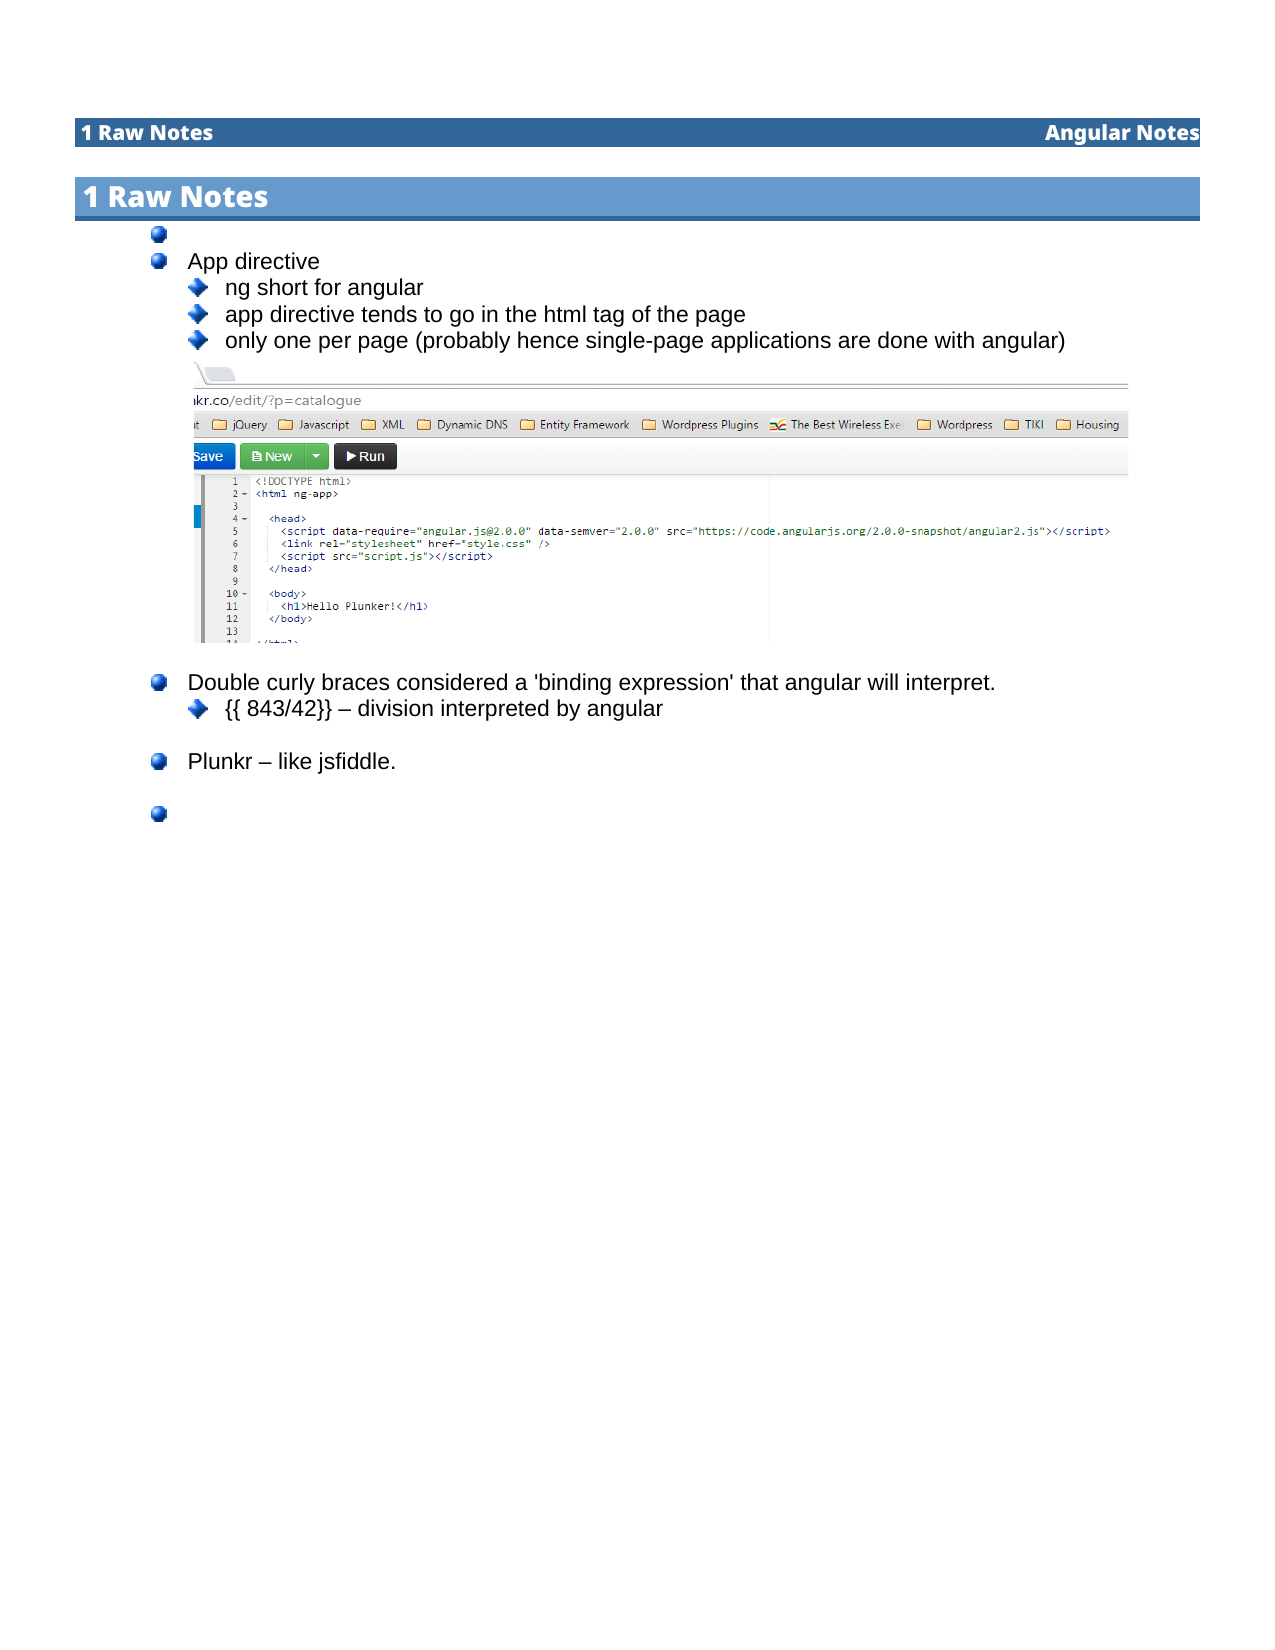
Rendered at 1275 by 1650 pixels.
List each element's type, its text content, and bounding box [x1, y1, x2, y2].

picture [151, 253, 167, 269]
list App directive [150, 248, 1200, 274]
list Double curly braces considered a 'binding expression' that angular will interpret. [150, 669, 1200, 695]
subtitle Raw Notes [75, 177, 1200, 216]
list Plunkr – like jsfiddle. [150, 748, 1200, 774]
picture [151, 806, 167, 822]
list only one per page (probably hence single-page applications are done with angular) [187, 327, 1200, 353]
picture [188, 330, 208, 350]
picture [188, 278, 208, 297]
picture [151, 674, 167, 691]
picture [151, 226, 167, 243]
list app directive tends to go in the html tag of the page [187, 301, 1200, 327]
picture [188, 699, 208, 719]
list ng short for angular [187, 274, 1200, 301]
list {{ 843/42}} – division interpreted by angular [187, 695, 1200, 722]
picture [151, 753, 167, 770]
picture [188, 304, 208, 324]
